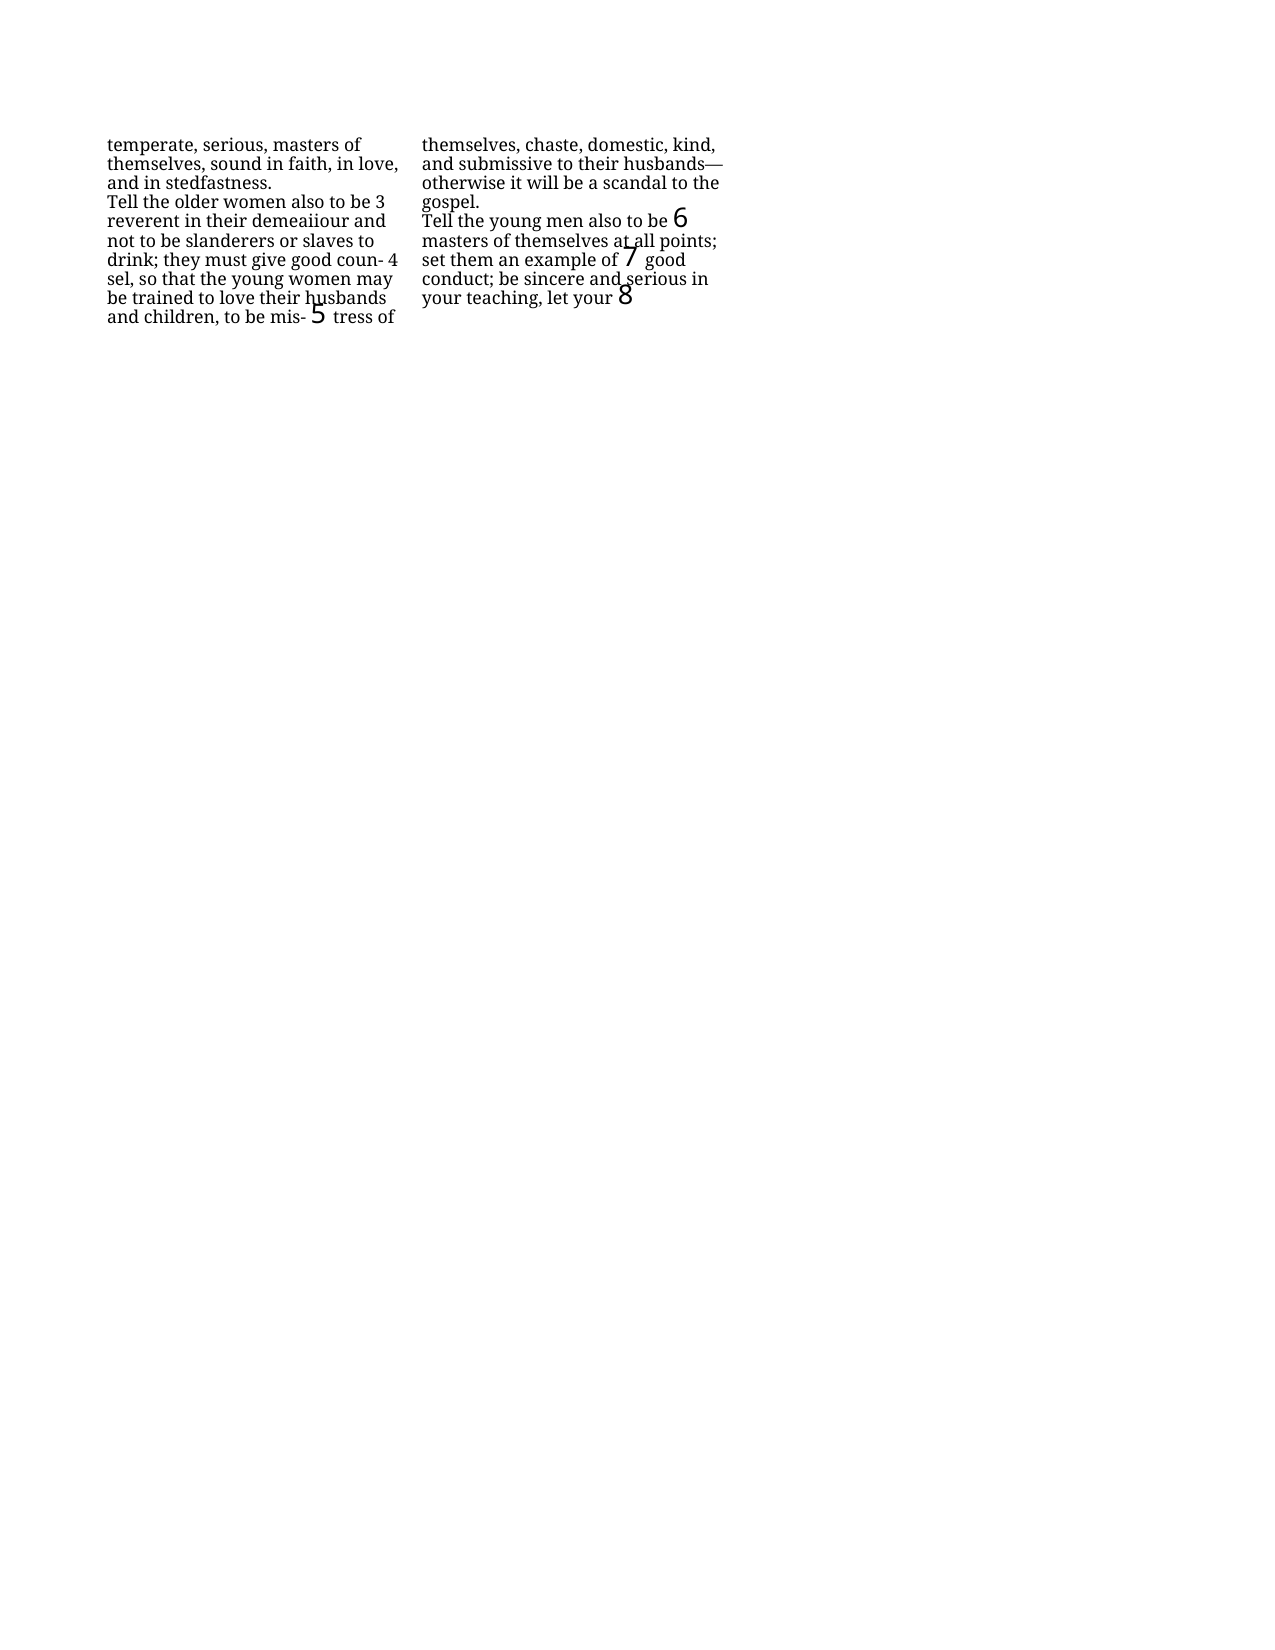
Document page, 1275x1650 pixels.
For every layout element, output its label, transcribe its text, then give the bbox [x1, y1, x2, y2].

text temperate, serious, masters of themselves, sound in faith, in love, and in stedfastness. [107, 136, 411, 194]
text themselves, chaste, do­mestic, kind, and submissive to their husbands—otherwise it will be a scandal to the gospel. [422, 136, 726, 213]
text Tell the young men also to be 6 masters of themselves at all points; set them an example of 7 good conduct; be sincere and serious in your teaching, let your 8 [422, 213, 726, 308]
text Tell the older women also to be 3 reverent in their demeaiiour and not to be slanderers or slaves to drink; they must give good coun- 4 sel, so that the young women may be trained to love their hus­bands and children, to be mis- 5 tress of [107, 194, 411, 327]
